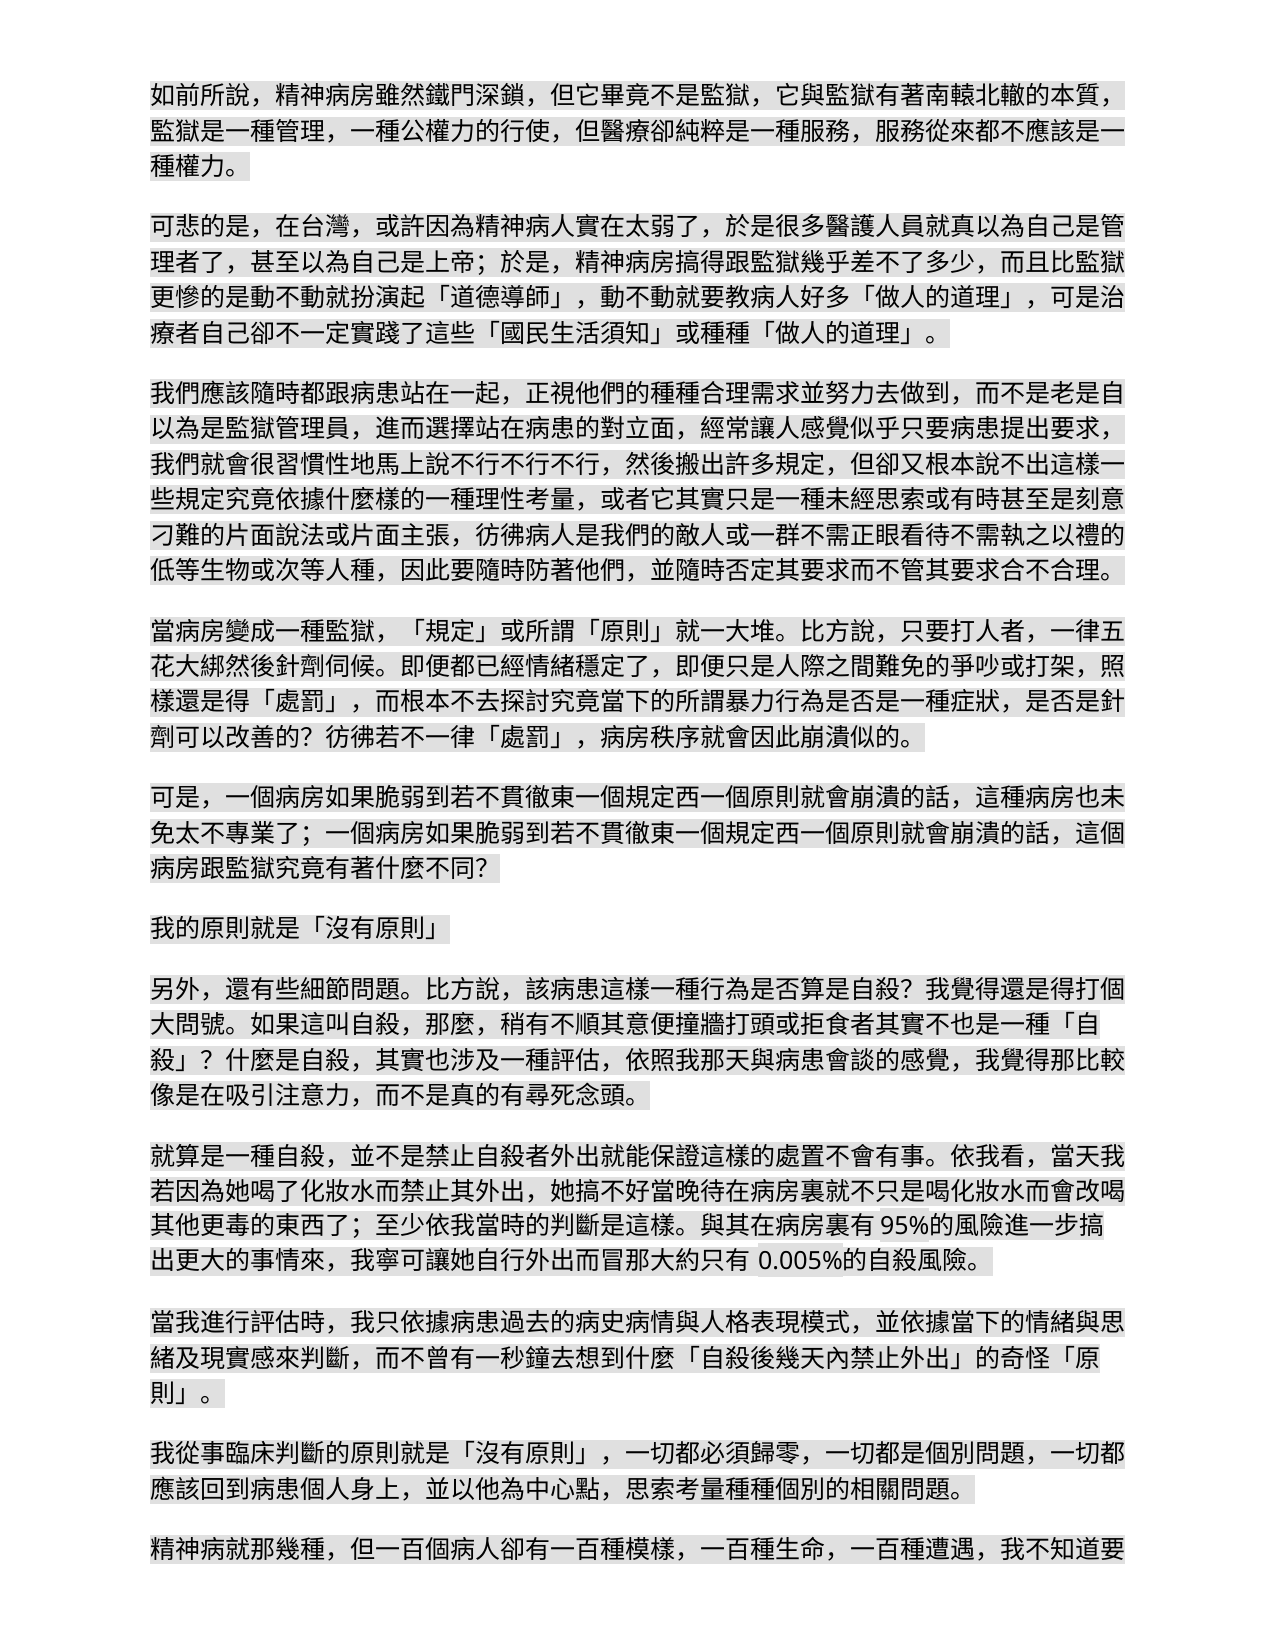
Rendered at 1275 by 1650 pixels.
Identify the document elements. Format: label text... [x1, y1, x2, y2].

text 可是，一個病房如果脆弱到若不貫徹東一個規定西一個原則就會崩潰的話，這種病房也未免太不專業了；一個病房如果脆弱到若不貫徹東一個規定西一個原則就會崩潰的話，這個病房跟監獄究竟有著什麼不同？ [150, 777, 1125, 883]
text 我的原則就是「沒有原則」 [150, 908, 1125, 944]
text 我們應該隨時都跟病患站在一起，正視他們的種種合理需求並努力去做到，而不是老是自以為是監獄管理員，進而選擇站在病患的對立面，經常讓人感覺似乎只要病患提出要求，我們就會很習慣性地馬上說不行不行不行，然後搬出許多規定，但卻又根本說不出這樣一些規定究竟依據什麼樣的一種理性考量，或者它其實只是一種未經思索或有時甚至是刻意刁難的片面說法或片面主張，彷彿病人是我們的敵人或一群不需正眼看待不需執之以禮的低等生物或次等人種，因此要隨時防著他們，並隨時否定其要求而不管其要求合不合理。 [150, 373, 1125, 585]
text 當病房變成一種監獄，「規定」或所謂「原則」就一大堆。比方說，只要打人者，一律五花大綁然後針劑伺候。即便都已經情緒穩定了，即便只是人際之間難免的爭吵或打架，照樣還是得「處罰」，而根本不去探討究竟當下的所謂暴力行為是否是一種症狀，是否是針劑可以改善的？彷彿若不一律「處罰」，病房秩序就會因此崩潰似的。 [150, 610, 1125, 752]
text 如前所說，精神病房雖然鐵門深鎖，但它畢竟不是監獄，它與監獄有著南轅北轍的本質，監獄是一種管理，一種公權力的行使，但醫療卻純粹是一種服務，服務從來都不應該是一種權力。 [150, 75, 1125, 181]
text 可悲的是，在台灣，或許因為精神病人實在太弱了，於是很多醫護人員就真以為自己是管理者了，甚至以為自己是上帝；於是，精神病房搞得跟監獄幾乎差不了多少，而且比監獄更慘的是動不動就扮演起「道德導師」，動不動就要教病人好多「做人的道理」，可是治療者自己卻不一定實踐了這些「國民生活須知」或種種「做人的道理」。 [150, 206, 1125, 348]
text 精神病就那幾種，但一百個病人卻有一百種模樣，一百種生命，一百種遭遇，我不知道要 [150, 1529, 1125, 1564]
text 我從事臨床判斷的原則就是「沒有原則」，一切都必須歸零，一切都是個別問題，一切都應該回到病患個人身上，並以他為中心點，思索考量種種個別的相關問題。 [150, 1433, 1125, 1504]
text 另外，還有些細節問題。比方說，該病患這樣一種行為是否算是自殺？我覺得還是得打個大問號。如果這叫自殺，那麼，稍有不順其意便撞牆打頭或拒食者其實不也是一種「自殺」？什麼是自殺，其實也涉及一種評估，依照我那天與病患會談的感覺，我覺得那比較像是在吸引注意力，而不是真的有尋死念頭。 [150, 969, 1125, 1110]
text 就算是一種自殺，並不是禁止自殺者外出就能保證這樣的處置不會有事。依我看，當天我若因為她喝了化妝水而禁止其外出，她搞不好當晚待在病房裏就不只是喝化妝水而會改喝其他更毒的東西了；至少依我當時的判斷是這樣。與其在病房裏有95%的風險進一步搞出更大的事情來，我寧可讓她自行外出而冒那大約只有 0.005%的自殺風險。 [150, 1135, 1125, 1277]
text 當我進行評估時，我只依據病患過去的病史病情與人格表現模式，並依據當下的情緒與思緒及現實感來判斷，而不曾有一秒鐘去想到什麼「自殺後幾天內禁止外出」的奇怪「原則」。 [150, 1302, 1125, 1408]
